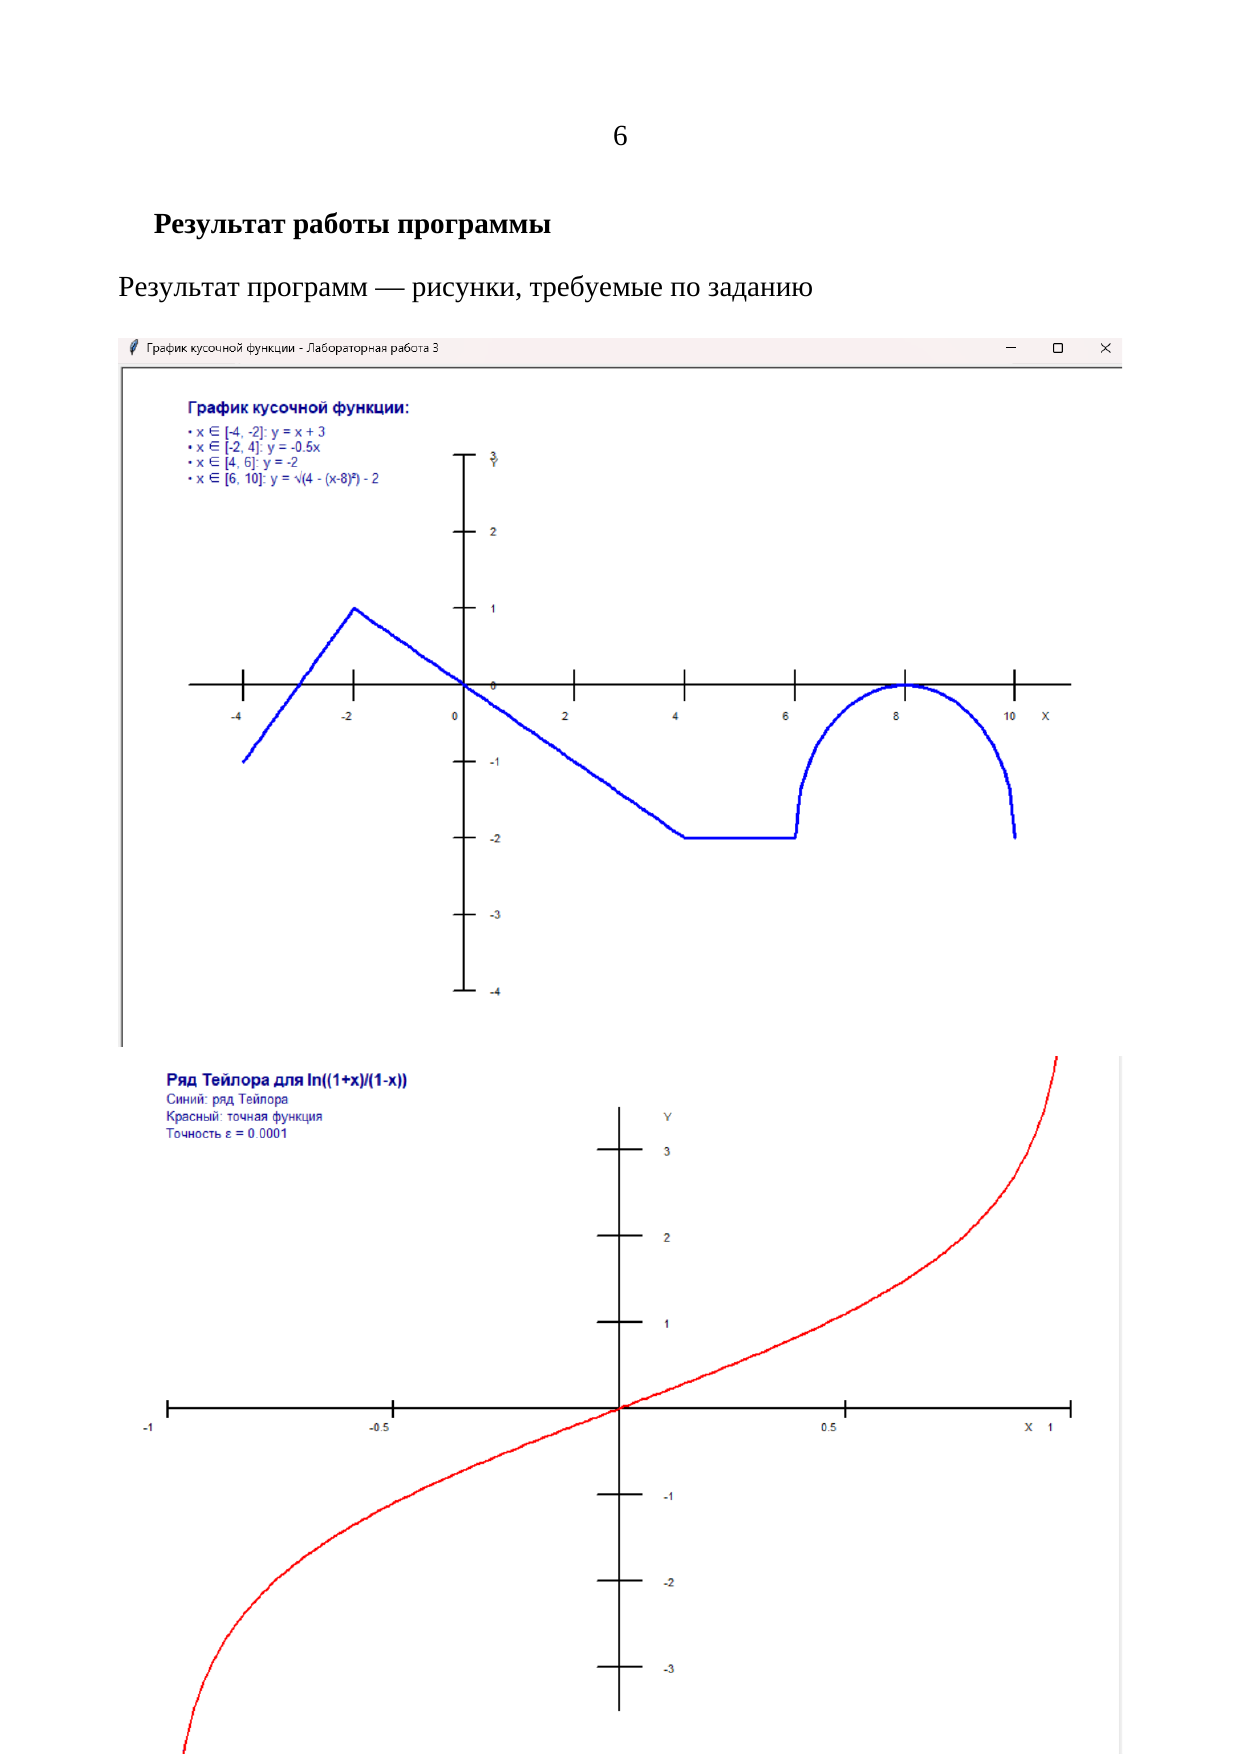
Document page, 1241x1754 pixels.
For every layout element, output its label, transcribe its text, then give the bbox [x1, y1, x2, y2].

text Результат программ — рисунки, требуемые по заданию [118, 269, 1122, 302]
picture [118, 338, 1123, 1047]
picture [118, 1056, 1123, 1754]
subtitle Результат работы программы [118, 206, 1122, 240]
